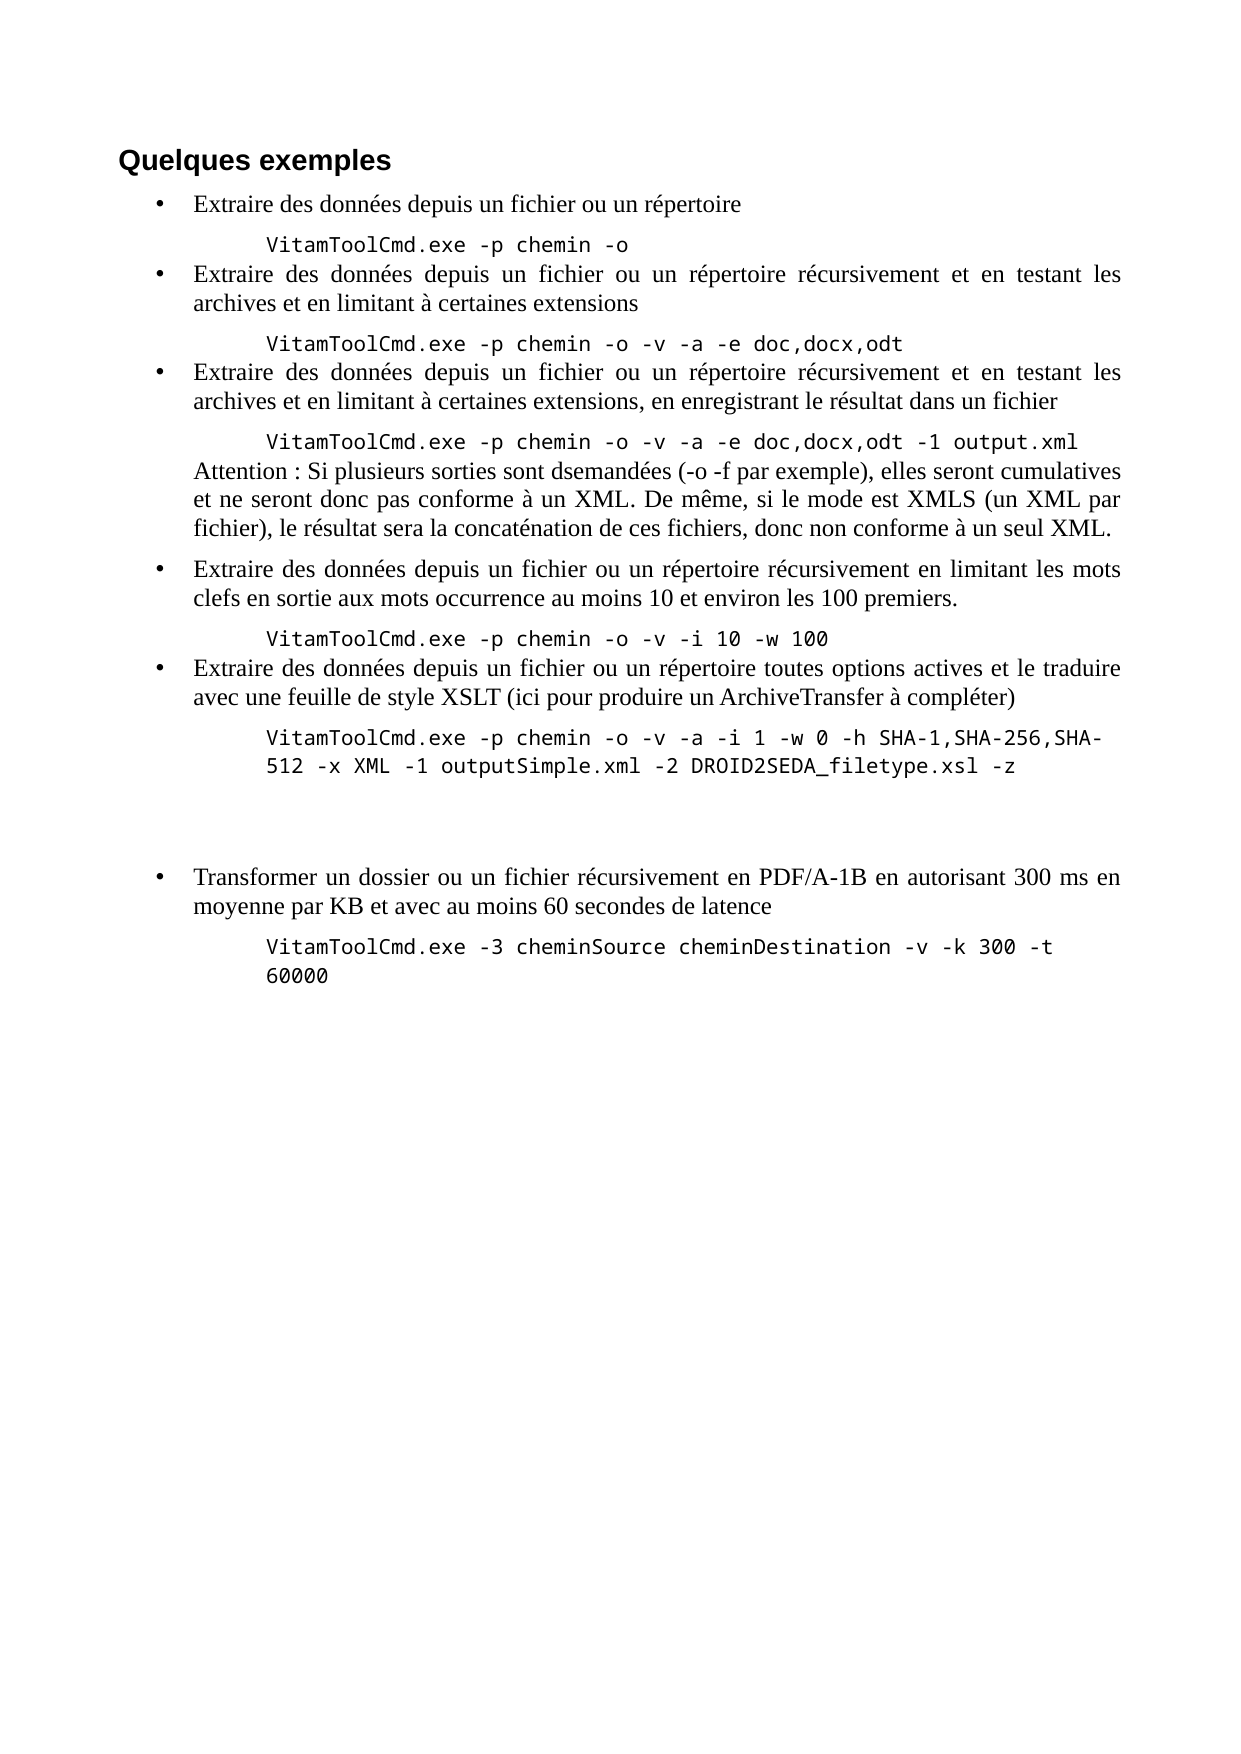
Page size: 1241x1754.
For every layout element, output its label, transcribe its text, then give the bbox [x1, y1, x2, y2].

list Transformer un dossier ou un fichier récursivement en PDF/A-1B en autorisant 300 ms en moyenne par KB et avec au moins 60 secondes de latence [156, 862, 1122, 920]
text VitamToolCmd.exe -p chemin -o -v -a -e doc,docx,odt [266, 329, 1122, 357]
list Extraire des données depuis un fichier ou un répertoire toutes options actives et le traduire avec une feuille de style XSLT (ici pour produire un ArchiveTransfer à compléter) [156, 653, 1122, 710]
list Extraire des données depuis un fichier ou un répertoire récursivement et en testant les archives et en limitant à certaines extensions [156, 259, 1122, 316]
list Extraire des données depuis un fichier ou un répertoire [156, 189, 1122, 218]
text VitamToolCmd.exe -p chemin -o -v -a -e doc,docx,odt -1 output.xml [266, 427, 1122, 456]
subtitle Quelques exemples [118, 143, 1122, 177]
text VitamToolCmd.exe -3 cheminSource cheminDestination -v -k 300 -t 60000 [266, 932, 1122, 989]
text VitamToolCmd.exe -p chemin -o [266, 230, 1122, 259]
list Extraire des données depuis un fichier ou un répertoire récursivement en limitant les mots clefs en sortie aux mots occurrence au moins 10 et environ les 100 premiers. [156, 554, 1122, 612]
text VitamToolCmd.exe -p chemin -o -v -i 10 -w 100 [266, 624, 1122, 653]
text VitamToolCmd.exe -p chemin -o -v -a -i 1 -w 0 -h SHA-1,SHA-256,SHA-512 -x XML -1 outputSimple.xml -2 DROID2SEDA_filetype.xsl -z [266, 723, 1122, 780]
list Extraire des données depuis un fichier ou un répertoire récursivement et en testant les archives et en limitant à certaines extensions, en enregistrant le résultat dans un fichier [156, 357, 1122, 415]
list Attention : Si plusieurs sorties sont dsemandées (-o -f par exemple), elles seront cumulatives et ne seront donc pas conforme à un XML. De même, si le mode est XMLS (un XML par fichier), le résultat sera la concaténation de ces fichiers, donc non conforme à un seul XML. [156, 456, 1122, 542]
